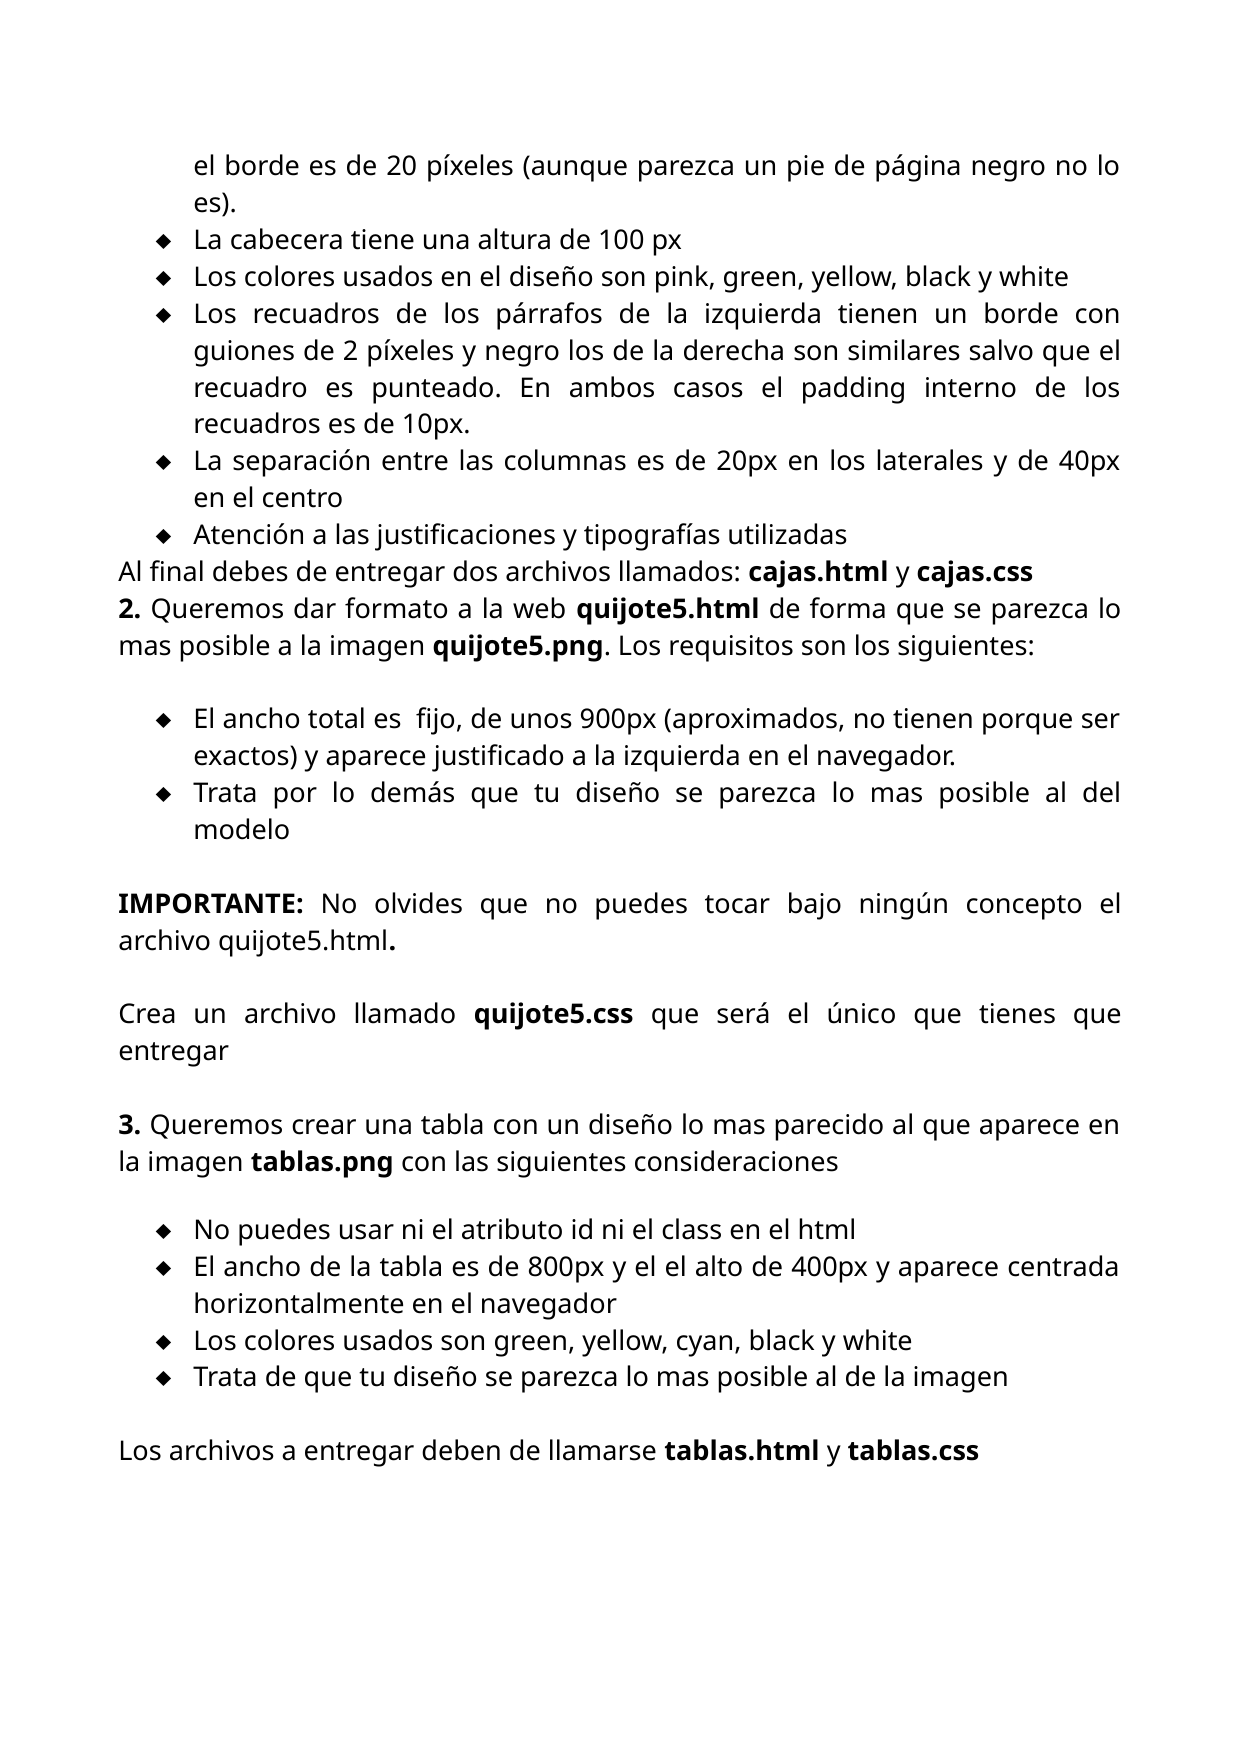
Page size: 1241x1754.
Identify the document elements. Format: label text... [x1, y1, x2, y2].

text Los archivos a entregar deben de llamarse tablas.html y tablas.css [118, 1432, 1122, 1468]
text 2. Queremos dar formato a la web quijote5.html de forma que se parezca lo mas posible a la imagen quijote5.png. Los requisitos son los siguientes: [118, 589, 1122, 663]
text 3. Queremos crear una tabla con un diseño lo mas parecido al que aparece en la imagen tablas.png con las siguientes consideraciones [118, 1106, 1122, 1179]
list El ancho de la tabla es de 800px y el el alto de 400px y aparece centrada horizontalmente en el navegador [156, 1247, 1122, 1321]
list el borde es de 20 píxeles (aunque parezca un pie de página negro no lo es). [156, 147, 1122, 221]
list La cabecera tiene una altura de 100 px [156, 221, 1122, 257]
text IMPORTANTE: No olvides que no puedes tocar bajo ningún concepto el archivo quijote5.html. [118, 884, 1122, 958]
list Los recuadros de los párrafos de la izquierda tienen un borde con guiones de 2 píxeles y negro los de la derecha son similares salvo que el recuadro es punteado. En ambos casos el padding interno de los recuadros es de 10px. [156, 294, 1122, 442]
list No puedes usar ni el atributo id ni el class en el html [156, 1210, 1122, 1247]
list Los colores usados en el diseño son pink, green, yellow, black y white [156, 257, 1122, 294]
list El ancho total es fijo, de unos 900px (aproximados, no tienen porque ser exactos) y aparece justificado a la izquierda en el navegador. [156, 700, 1122, 774]
text Crea un archivo llamado quijote5.css que será el único que tienes que entregar [118, 995, 1122, 1069]
list Trata de que tu diseño se parezca lo mas posible al de la imagen [156, 1358, 1122, 1395]
list Trata por lo demás que tu diseño se parezca lo mas posible al del modelo [156, 774, 1122, 847]
list Atención a las justificaciones y tipografías utilizadas [156, 516, 1122, 552]
list Los colores usados son green, yellow, cyan, black y white [156, 1321, 1122, 1358]
list La separación entre las columnas es de 20px en los laterales y de 40px en el centro [156, 442, 1122, 516]
text Al final debes de entregar dos archivos llamados: cajas.html y cajas.css [118, 552, 1122, 589]
